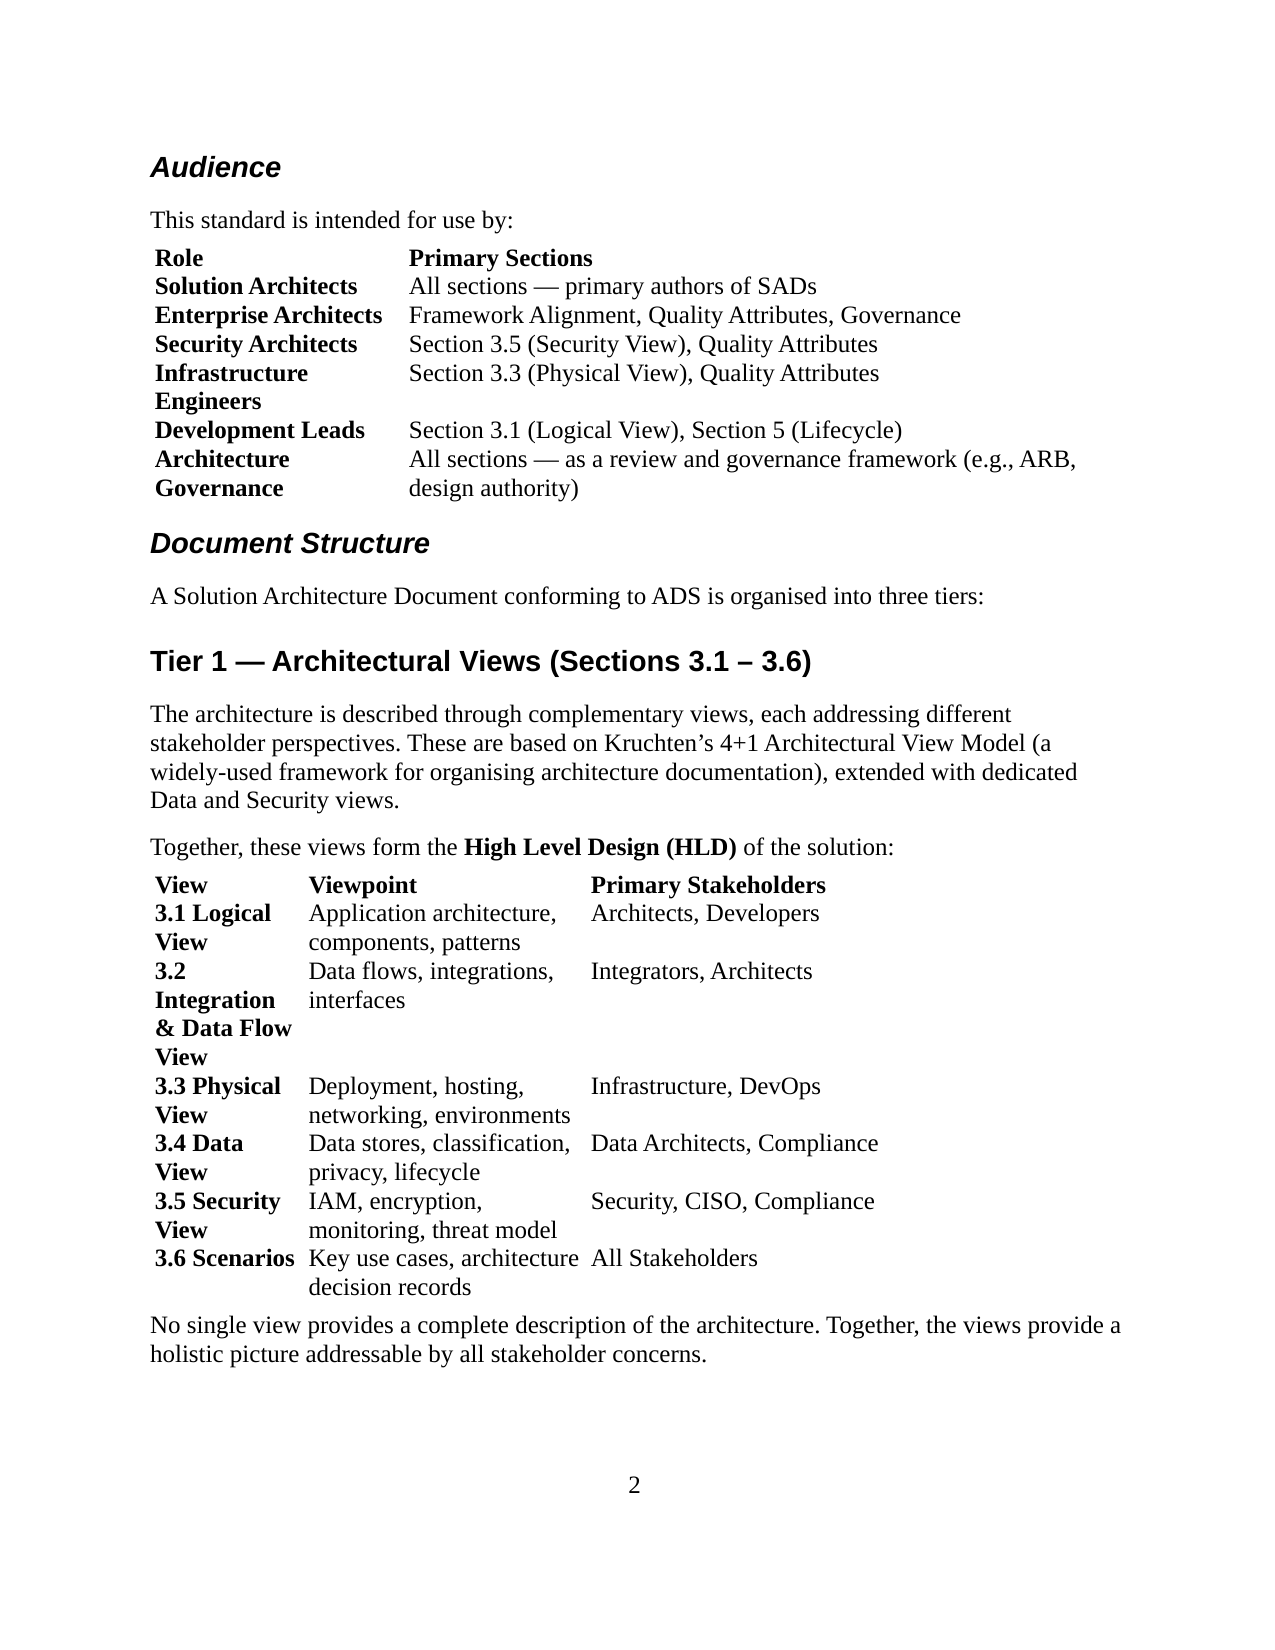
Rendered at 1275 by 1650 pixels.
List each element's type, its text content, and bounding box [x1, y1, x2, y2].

subtitle Audience [150, 150, 1125, 183]
table_cell Integrators, Architects [586, 956, 1125, 1071]
table_cell Framework Alignment, Quality Attributes, Governance [404, 300, 1125, 329]
table_header Primary Stakeholders [586, 870, 1125, 898]
table_cell All sections — primary authors of SADs [404, 271, 1125, 300]
table_cell Data Architects, Compliance [586, 1129, 1125, 1186]
table_cell All Stakeholders [586, 1244, 1125, 1301]
text No single view provides a complete description of the architecture. Together, the views provide a holistic picture addressable by all stakeholder concerns. [150, 1310, 1125, 1367]
table_cell 3.5 Security View [150, 1186, 304, 1243]
table_cell Section 3.1 (Logical View), Section 5 (Lifecycle) [404, 415, 1125, 444]
subtitle Document Structure [150, 526, 1125, 560]
table_cell Section 3.3 (Physical View), Quality Attributes [404, 358, 1125, 415]
table_header Primary Sections [404, 243, 1125, 271]
table_cell Architecture Governance [150, 444, 404, 501]
table_cell All sections — as a review and governance framework (e.g., ARB, design authority) [404, 444, 1125, 501]
table_cell Application architecture, components, patterns [304, 899, 586, 956]
table_cell Deployment, hosting, networking, environments [304, 1071, 586, 1128]
table_cell Development Leads [150, 415, 404, 444]
table_cell Data flows, integrations, interfaces [304, 956, 586, 1071]
table_cell Security, CISO, Compliance [586, 1186, 1125, 1243]
table_header Viewpoint [304, 870, 586, 898]
table_header View [150, 870, 304, 898]
text A Solution Architecture Document conforming to ADS is organised into three tiers: [150, 581, 1125, 610]
text Together, these views form the High Level Design (HLD) of the solution: [150, 832, 1125, 861]
text The architecture is described through complementary views, each addressing different stakeholder perspectives. These are based on Kruchten’s 4+1 Architectural View Model (a widely-used framework for organising architecture documentation), extended with dedicated Data and Security views. [150, 699, 1125, 814]
table_cell 3.3 Physical View [150, 1071, 304, 1128]
table_cell Security Architects [150, 329, 404, 358]
table_cell Infrastructure, DevOps [586, 1071, 1125, 1128]
subtitle Tier 1 — Architectural Views (Sections 3.1 – 3.6) [150, 644, 1125, 678]
text This standard is intended for use by: [150, 205, 1125, 234]
table_cell Data stores, classification, privacy, lifecycle [304, 1129, 586, 1186]
table_cell Enterprise Architects [150, 300, 404, 329]
table_cell Section 3.5 (Security View), Quality Attributes [404, 329, 1125, 358]
table_cell Architects, Developers [586, 899, 1125, 956]
table_cell 3.6 Scenarios [150, 1244, 304, 1301]
table_cell 3.1 Logical View [150, 899, 304, 956]
table_cell IAM, encryption, monitoring, threat model [304, 1186, 586, 1243]
table_cell 3.2 Integration & Data Flow View [150, 956, 304, 1071]
table_cell Infrastructure Engineers [150, 358, 404, 415]
table_header Role [150, 243, 404, 271]
table_cell 3.4 Data View [150, 1129, 304, 1186]
table_cell Key use cases, architecture decision records [304, 1244, 586, 1301]
table_cell Solution Architects [150, 271, 404, 300]
